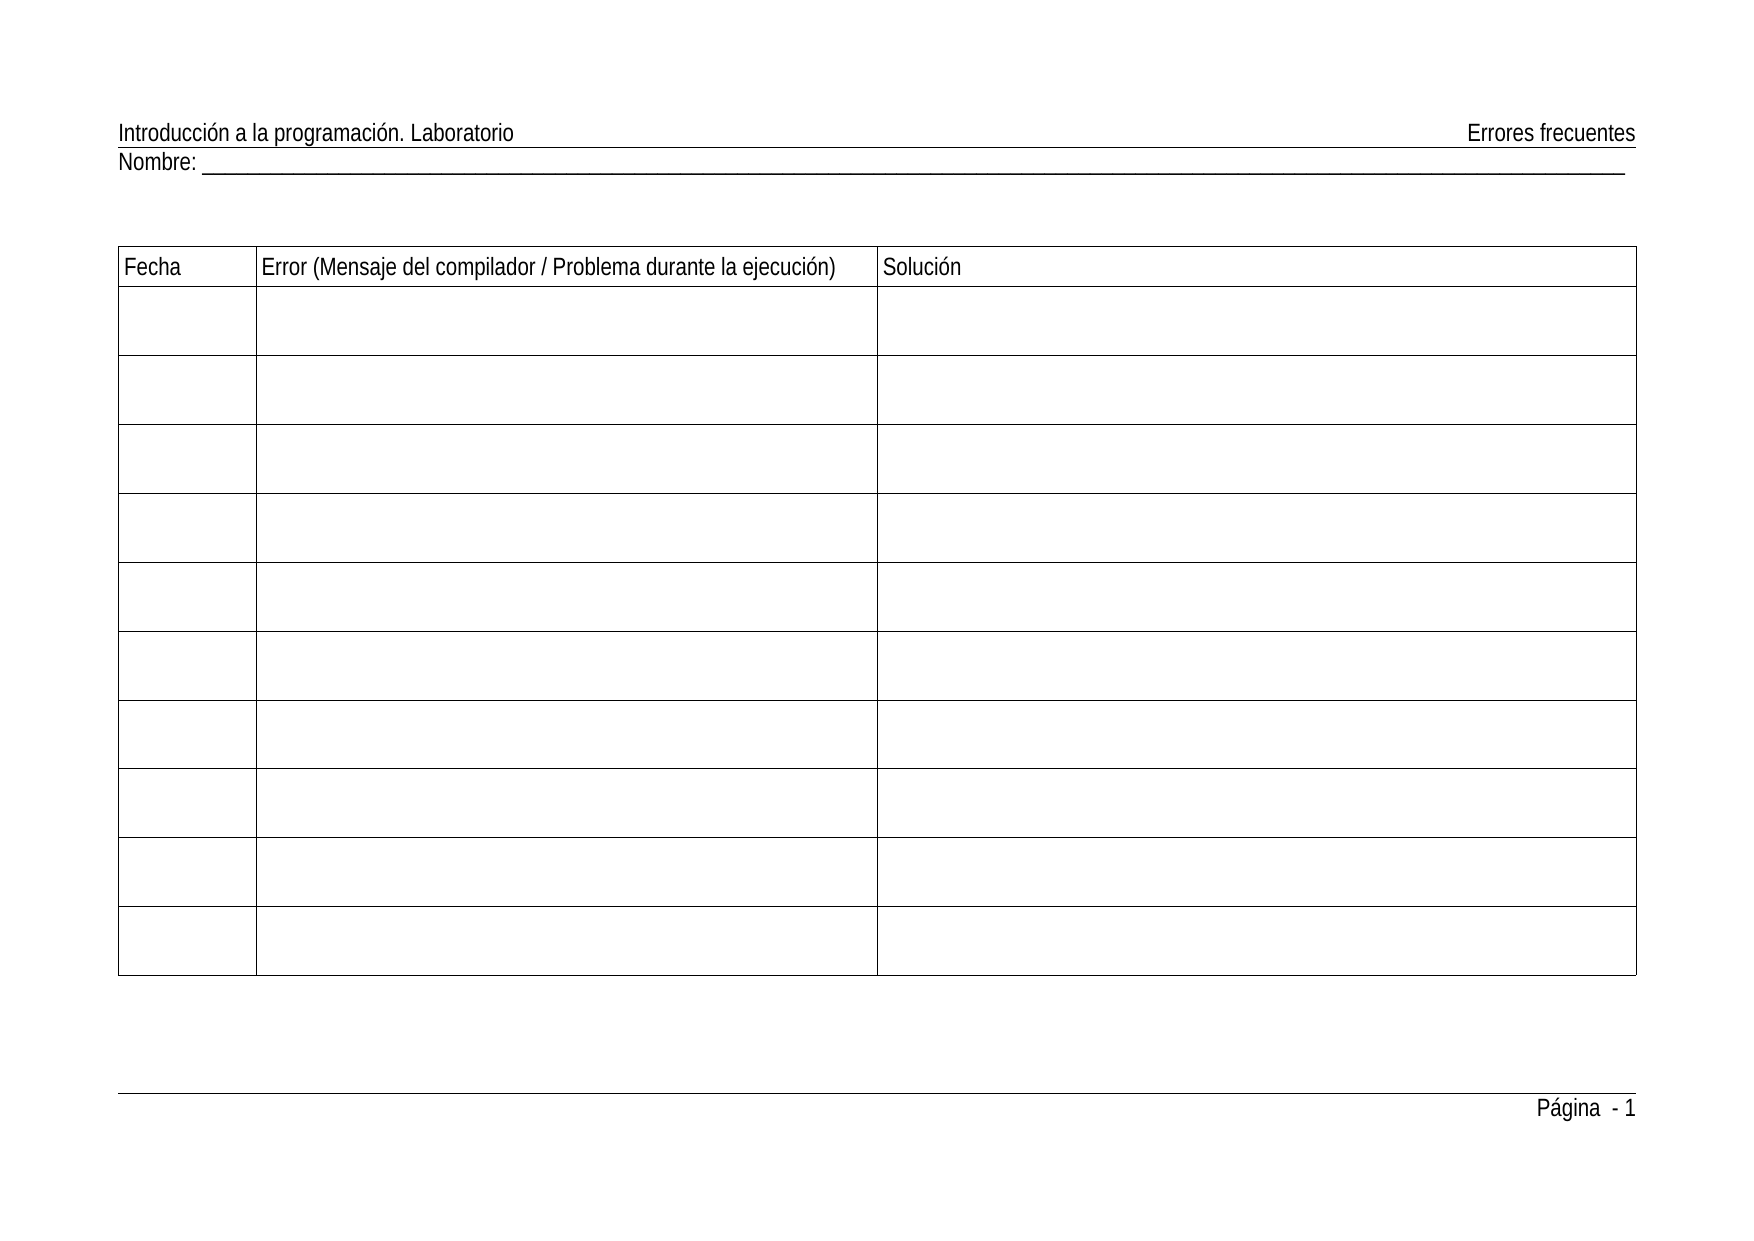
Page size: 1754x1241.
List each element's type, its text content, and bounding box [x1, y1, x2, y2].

table_cell [119, 356, 256, 424]
table_cell [878, 563, 1636, 631]
table_cell [878, 838, 1636, 906]
table_cell [878, 632, 1636, 699]
table_cell [878, 701, 1636, 768]
table_cell [119, 701, 256, 768]
table_header Solución [878, 247, 1636, 286]
table_cell [257, 838, 877, 906]
table_cell [257, 287, 877, 355]
table_cell [257, 632, 877, 699]
table_cell [257, 494, 877, 562]
table_cell [878, 769, 1636, 837]
table_cell [119, 838, 256, 906]
table_cell [119, 563, 256, 631]
table_cell [257, 356, 877, 424]
table_cell [257, 425, 877, 493]
table_cell [119, 494, 256, 562]
table_cell [878, 356, 1636, 424]
table_cell [119, 632, 256, 699]
table_cell [878, 907, 1636, 975]
table_cell [878, 287, 1636, 355]
table_cell [878, 494, 1636, 562]
table_cell [257, 701, 877, 768]
table_cell [878, 425, 1636, 493]
table_cell [257, 769, 877, 837]
table_cell [257, 563, 877, 631]
table_header Error (Mensaje del compilador / Problema durante la ejecución) [257, 247, 877, 286]
table_cell [119, 907, 256, 975]
table_cell [119, 769, 256, 837]
table_cell [119, 287, 256, 355]
table_cell [257, 907, 877, 975]
table_header Fecha [119, 247, 256, 286]
table_cell [119, 425, 256, 493]
